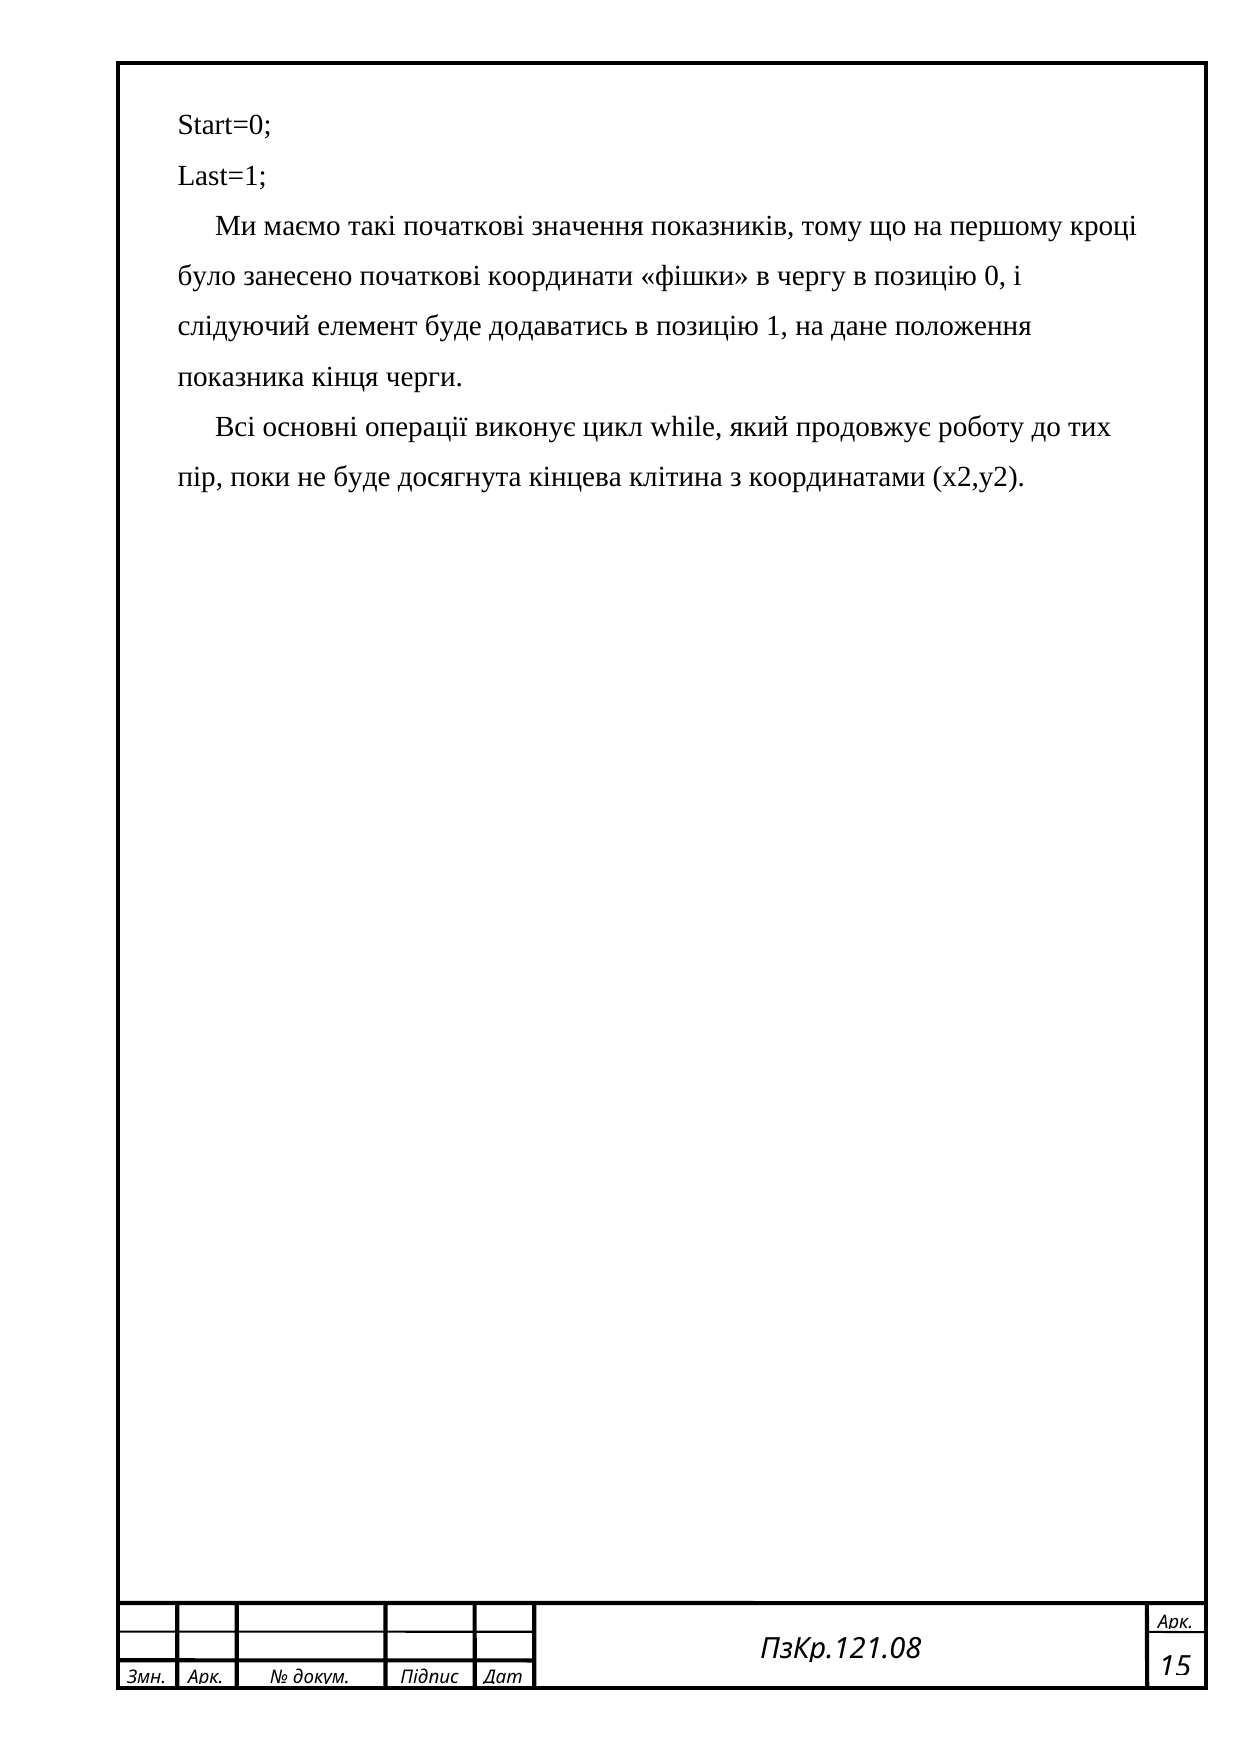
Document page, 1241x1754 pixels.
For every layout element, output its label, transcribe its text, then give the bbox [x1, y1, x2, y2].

text Ми маємо такі початкові значення показників, тому що на першому кроці було занесено початкові координати «фішки» в чергу в позицію 0, і слідуючий елемент буде додаватись в позицію 1, на дане положення показника кінця черги. [177, 208, 1152, 392]
text Всі основні операції виконує цикл while, який продовжує роботу до тих пір, поки не буде досягнута кінцева клітина з координатами (х2,у2). [177, 409, 1152, 493]
text Last=1; [177, 158, 1152, 191]
text Start=0; [177, 107, 1152, 141]
